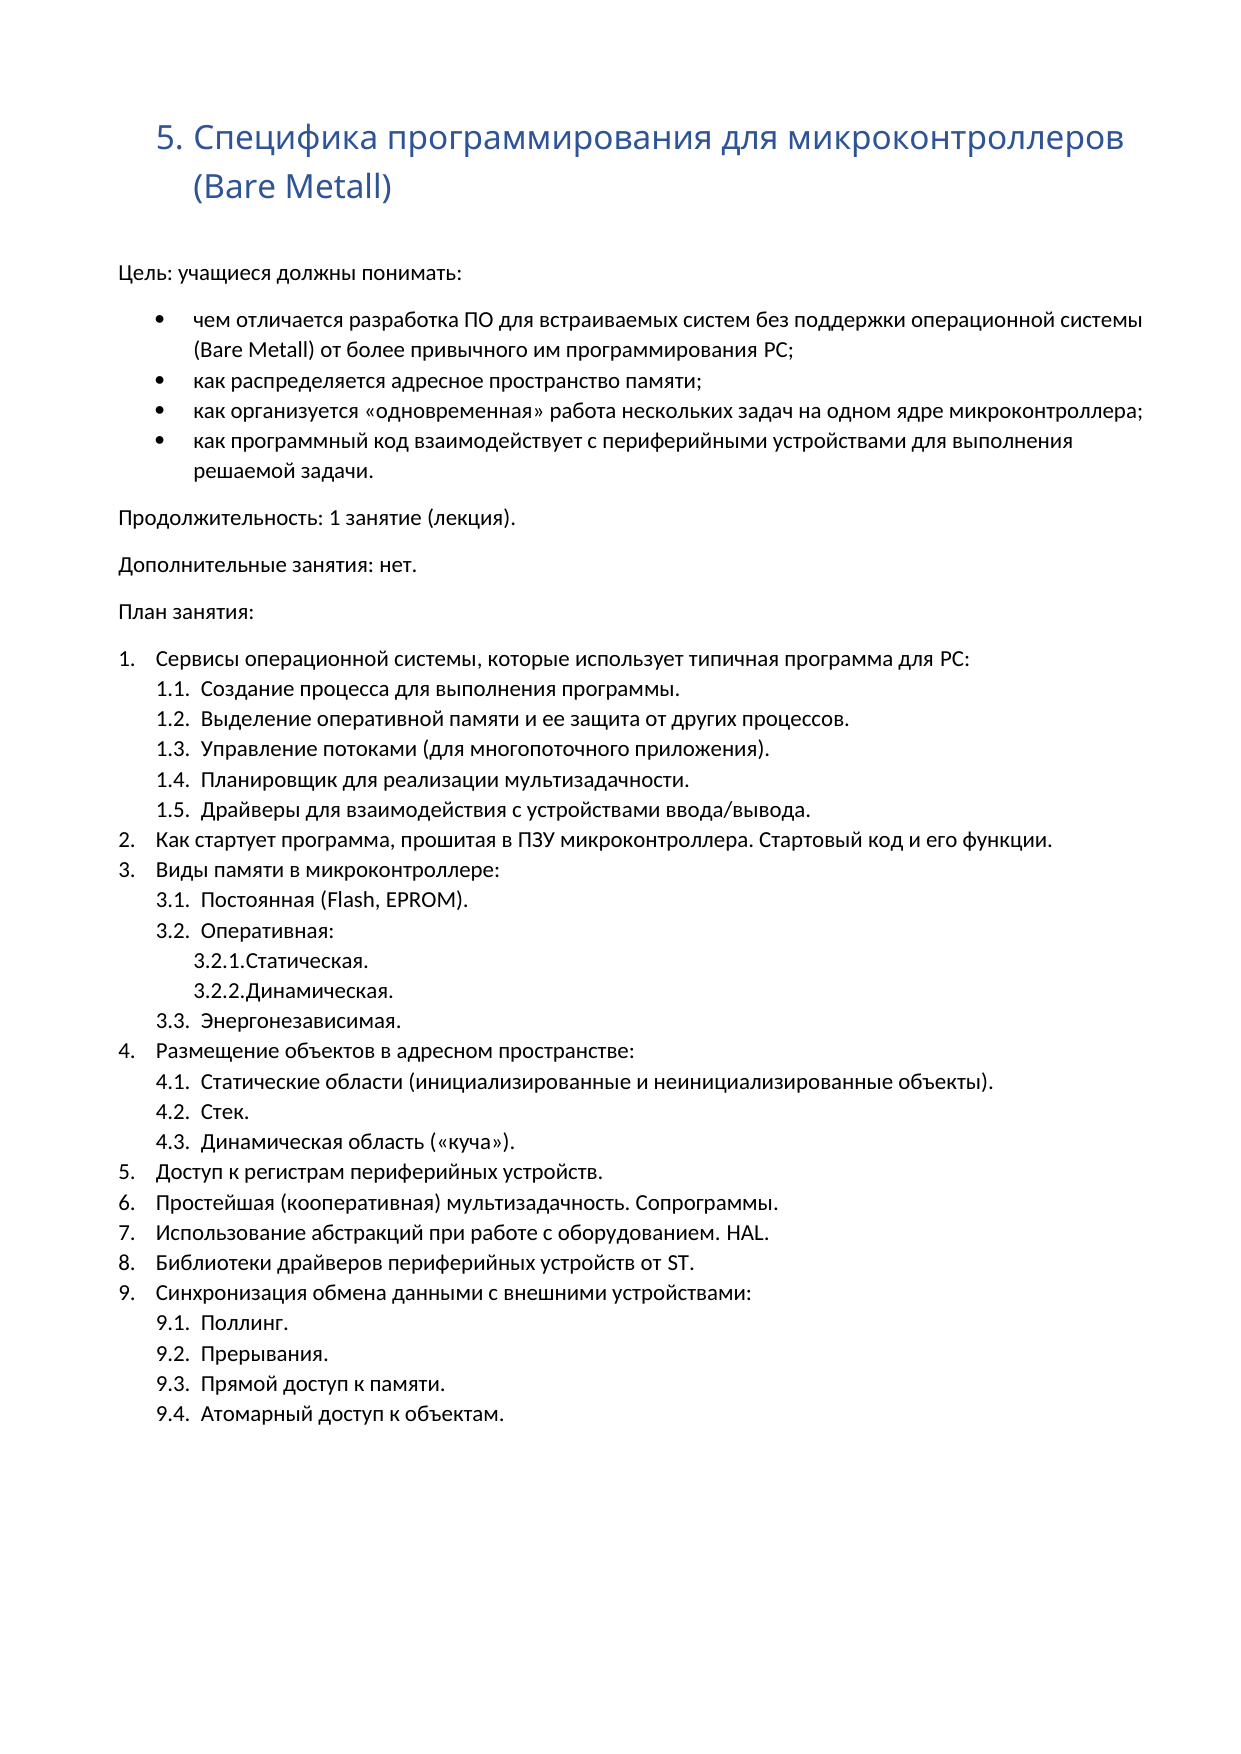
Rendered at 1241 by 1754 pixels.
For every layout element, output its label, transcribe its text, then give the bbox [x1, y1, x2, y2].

list Виды памяти в микроконтроллере: [118, 855, 1152, 883]
text Дополнительные занятия: нет. [118, 550, 1152, 578]
list чем отличается разработка ПО для встраиваемых систем без поддержки операционной системы (Bare Metall) от более привычного им программирования PC; [156, 305, 1152, 363]
list Как стартует программа, прошитая в ПЗУ микроконтроллера. Стартовый код и его функции. [118, 825, 1152, 853]
list Сервисы операционной системы, которые использует типичная программа для PC: [118, 644, 1152, 672]
text Цель: учащиеся должны понимать: [118, 258, 1152, 286]
list Динамическая область («куча»). [156, 1127, 1152, 1155]
list Динамическая. [193, 976, 1152, 1004]
list Стек. [156, 1097, 1152, 1125]
list Статические области (инициализированные и неинициализированные объекты). [156, 1067, 1152, 1095]
subtitle Специфика программирования для микроконтроллеров (Bare Metall) [156, 114, 1152, 208]
list Использование абстракций при работе с оборудованием. HAL. [118, 1218, 1152, 1246]
text Продолжительность: 1 занятие (лекция). [118, 503, 1152, 531]
list Размещение объектов в адресном пространстве: [118, 1037, 1152, 1064]
list Создание процесса для выполнения программы. [156, 674, 1152, 702]
list Энергонезависимая. [156, 1006, 1152, 1034]
list Прерывания. [156, 1339, 1152, 1367]
list Прямой доступ к памяти. [156, 1369, 1152, 1397]
list Статическая. [193, 946, 1152, 974]
list Простейшая (кооперативная) мультизадачность. Сопрограммы. [118, 1188, 1152, 1216]
list Управление потоками (для многопоточного приложения). [156, 734, 1152, 762]
list как организуется «одновременная» работа нескольких задач на одном ядре микроконтроллера; [156, 396, 1152, 424]
list Синхронизация обмена данными с внешними устройствами: [118, 1278, 1152, 1306]
list как программный код взаимодействует с периферийными устройствами для выполнения решаемой задачи. [156, 426, 1152, 484]
text План занятия: [118, 597, 1152, 625]
list Оперативная: [156, 916, 1152, 944]
list как распределяется адресное пространство памяти; [156, 366, 1152, 394]
list Планировщик для реализации мультизадачности. [156, 765, 1152, 793]
list Драйверы для взаимодействия с устройствами ввода/вывода. [156, 795, 1152, 823]
list Доступ к регистрам периферийных устройств. [118, 1157, 1152, 1185]
list Выделение оперативной памяти и ее защита от других процессов. [156, 704, 1152, 732]
list Атомарный доступ к объектам. [156, 1399, 1152, 1427]
list Постоянная (Flash, EPROM). [156, 886, 1152, 913]
list Поллинг. [156, 1308, 1152, 1336]
list Библиотеки драйверов периферийных устройств от ST. [118, 1248, 1152, 1276]
